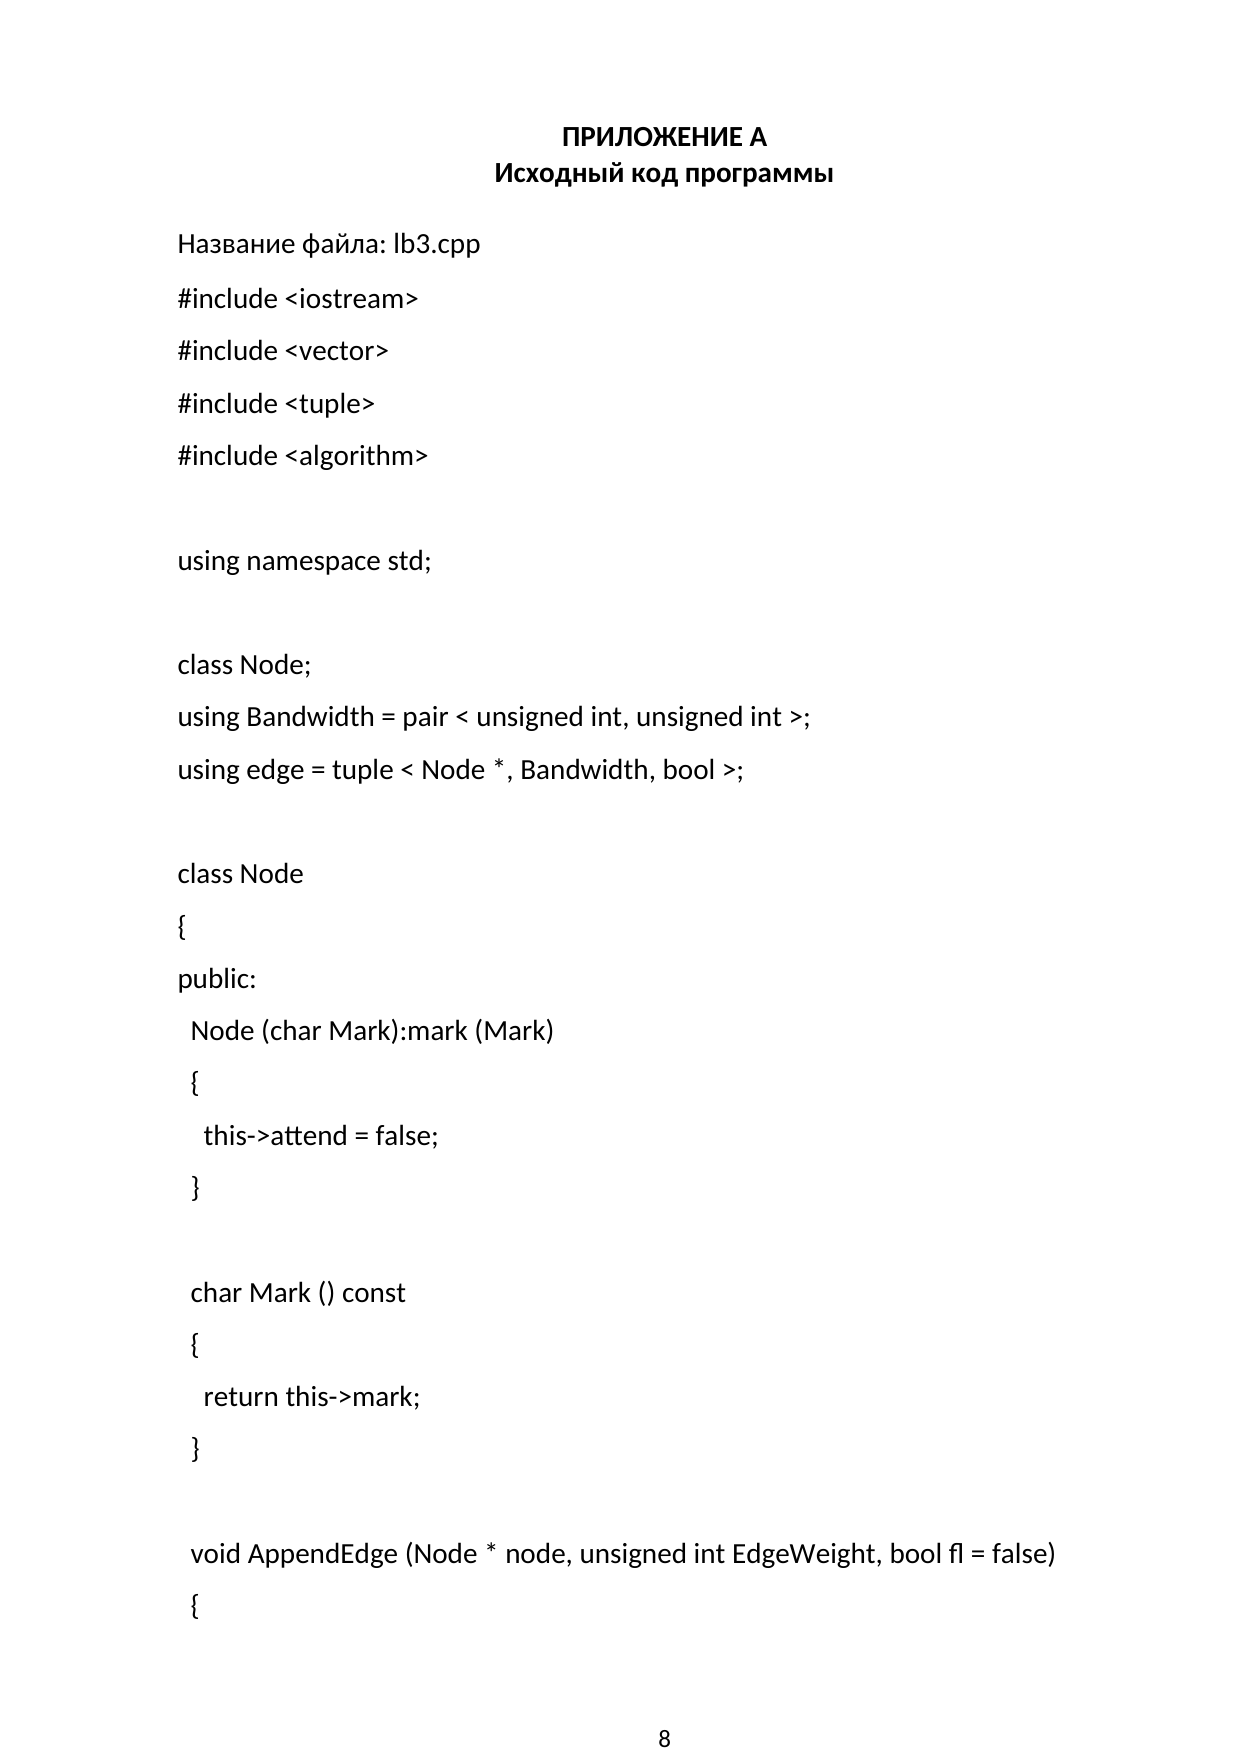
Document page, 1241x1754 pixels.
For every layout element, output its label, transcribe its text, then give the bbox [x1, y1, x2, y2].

text #include <iostream> [177, 280, 1152, 316]
text ПРИЛОЖЕНИЕ А [177, 118, 1152, 154]
text { [177, 1326, 1152, 1362]
text void AppendEdge (Node * node, unsigned int EdgeWeight, bool fl = false) [177, 1535, 1152, 1571]
text using Bandwidth = pair < unsigned int, unsigned int >; [177, 698, 1152, 734]
text } [177, 1169, 1152, 1205]
text { [177, 1587, 1152, 1623]
text #include <algorithm> [177, 437, 1152, 473]
text Название файла: lb3.cpp [177, 225, 1152, 261]
text { [177, 1064, 1152, 1100]
text #include <tuple> [177, 385, 1152, 420]
text class Node; [177, 646, 1152, 682]
text char Mark () const [177, 1274, 1152, 1309]
text #include <vector> [177, 332, 1152, 368]
text public: [177, 960, 1152, 996]
text return this->mark; [177, 1378, 1152, 1414]
text } [177, 1431, 1152, 1466]
text Исходный код программы [177, 154, 1152, 189]
text class Node [177, 855, 1152, 891]
text this->attend = false; [177, 1117, 1152, 1152]
text { [177, 908, 1152, 943]
text using namespace std; [177, 542, 1152, 577]
text using edge = tuple < Node *, Bandwidth, bool >; [177, 751, 1152, 786]
text Node (char Mark):mark (Mark) [177, 1012, 1152, 1048]
